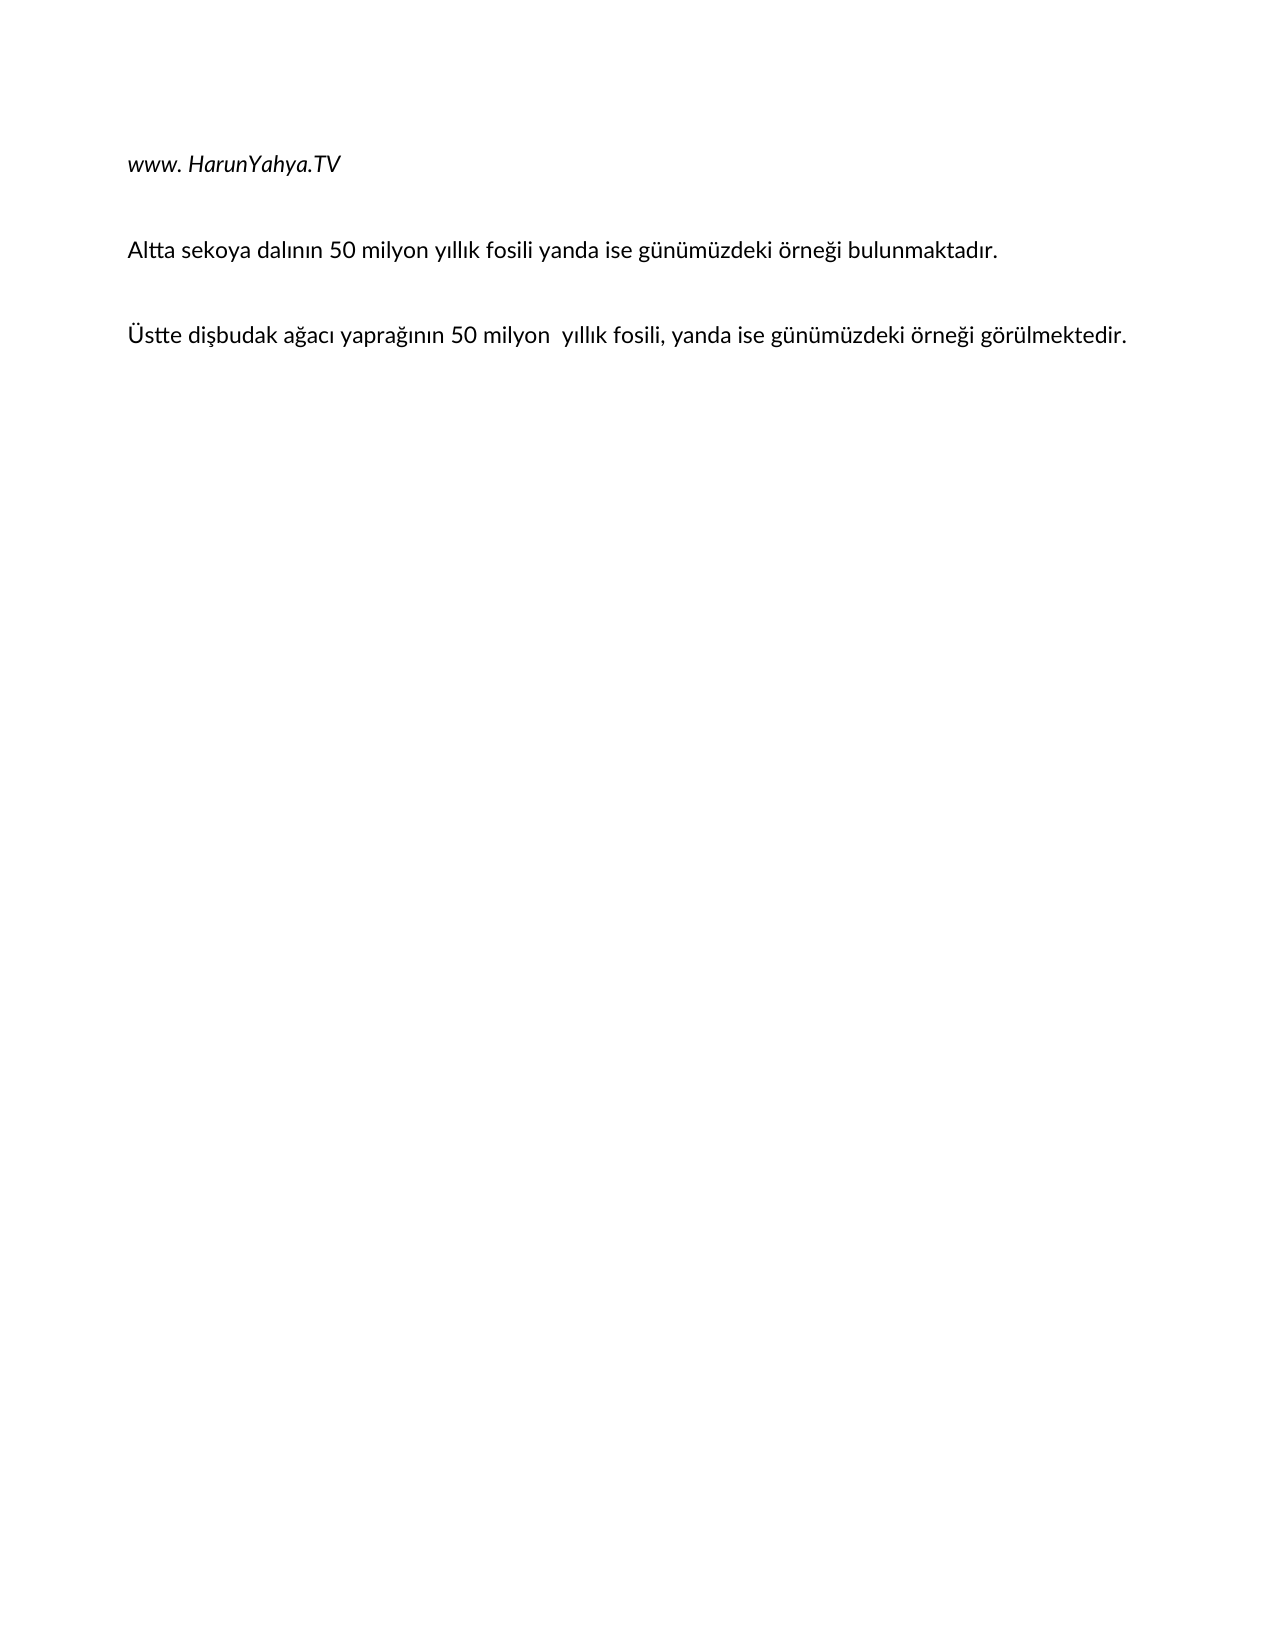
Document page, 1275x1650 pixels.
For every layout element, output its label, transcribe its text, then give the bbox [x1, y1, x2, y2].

text www. HarunYahya.TV [127, 150, 1177, 177]
text Altta sekoya dalının 50 milyon yıllık fosili yanda ise günümüzdeki örneği bulunmaktadır. [127, 235, 1177, 263]
text Üstte dişbudak ağacı yaprağının 50 milyon yıllık fosili, yanda ise günümüzdeki örneği görülmektedir. [127, 321, 1177, 348]
